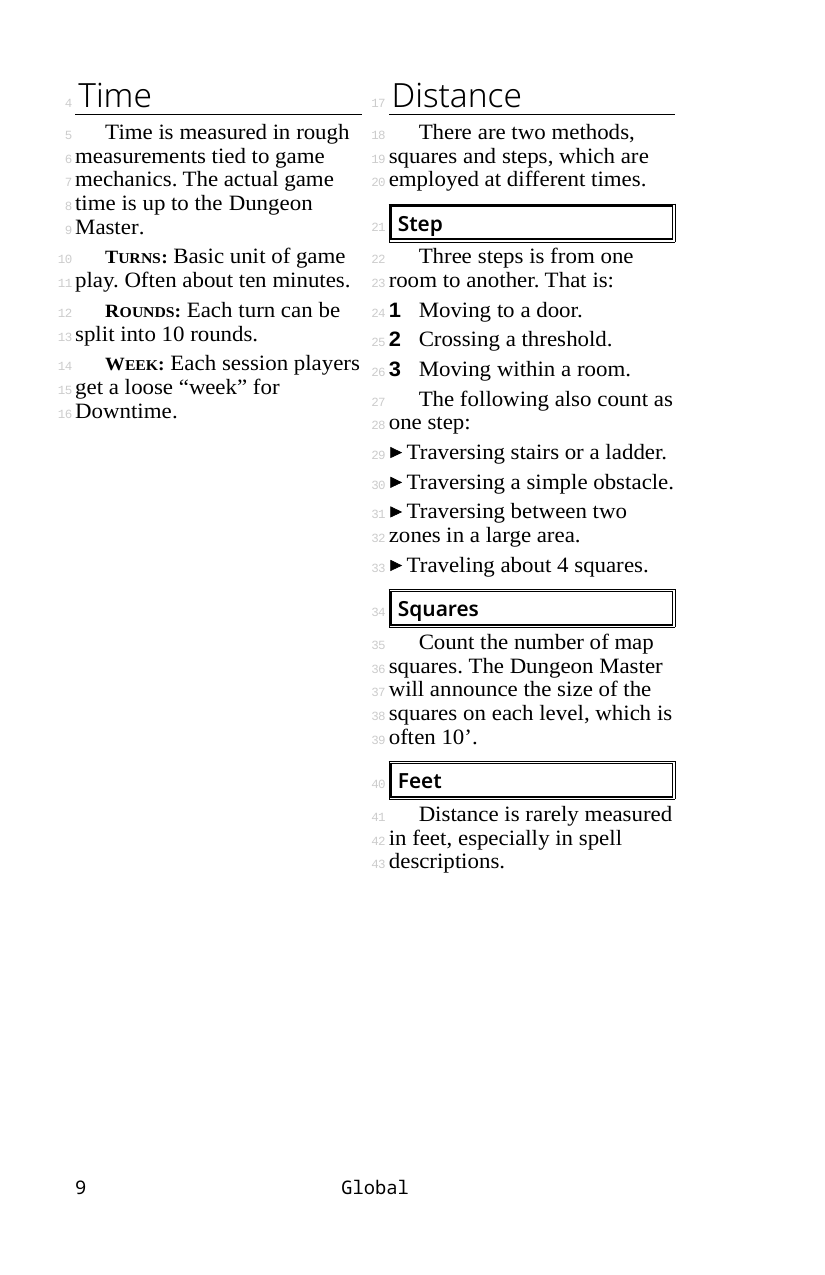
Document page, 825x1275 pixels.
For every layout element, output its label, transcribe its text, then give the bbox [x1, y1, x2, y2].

list Moving to a door. [388, 298, 675, 322]
text The following also count as one step: [388, 387, 675, 435]
list Traveling about 4 squares. [388, 553, 675, 577]
text Three steps is from one room to another. That is: [388, 245, 675, 292]
list Crossing a threshold. [388, 328, 675, 352]
subtitle time [75, 75, 362, 114]
list Traversing a simple obstacle. [388, 470, 675, 494]
text Week: Each session players get a loose “week” for Downtime. [75, 352, 362, 423]
text Rounds: Each turn can be split into 10 rounds. [75, 298, 362, 346]
text Time is measured in rough measurements tied to game mechanics. The actual game time is up to the Dungeon Master. [75, 120, 362, 239]
subtitle squares [392, 592, 672, 624]
subtitle Feet [392, 764, 672, 796]
text Turns: Basic unit of game play. Often about ten minutes. [75, 245, 362, 292]
subtitle distance [388, 75, 675, 114]
list Moving within a room. [388, 358, 675, 381]
list Traversing stairs or a ladder. [388, 441, 675, 464]
subtitle step [392, 207, 672, 238]
text Count the number of map squares. The Dungeon Master will announce the size of the squares on each level, which is often 10’. [388, 630, 675, 749]
text There are two methods, squares and steps, which are employed at different times. [388, 120, 675, 192]
list Traversing between two zones in a large area. [388, 500, 675, 547]
text Distance is rarely measured in feet, especially in spell descriptions. [388, 802, 675, 873]
